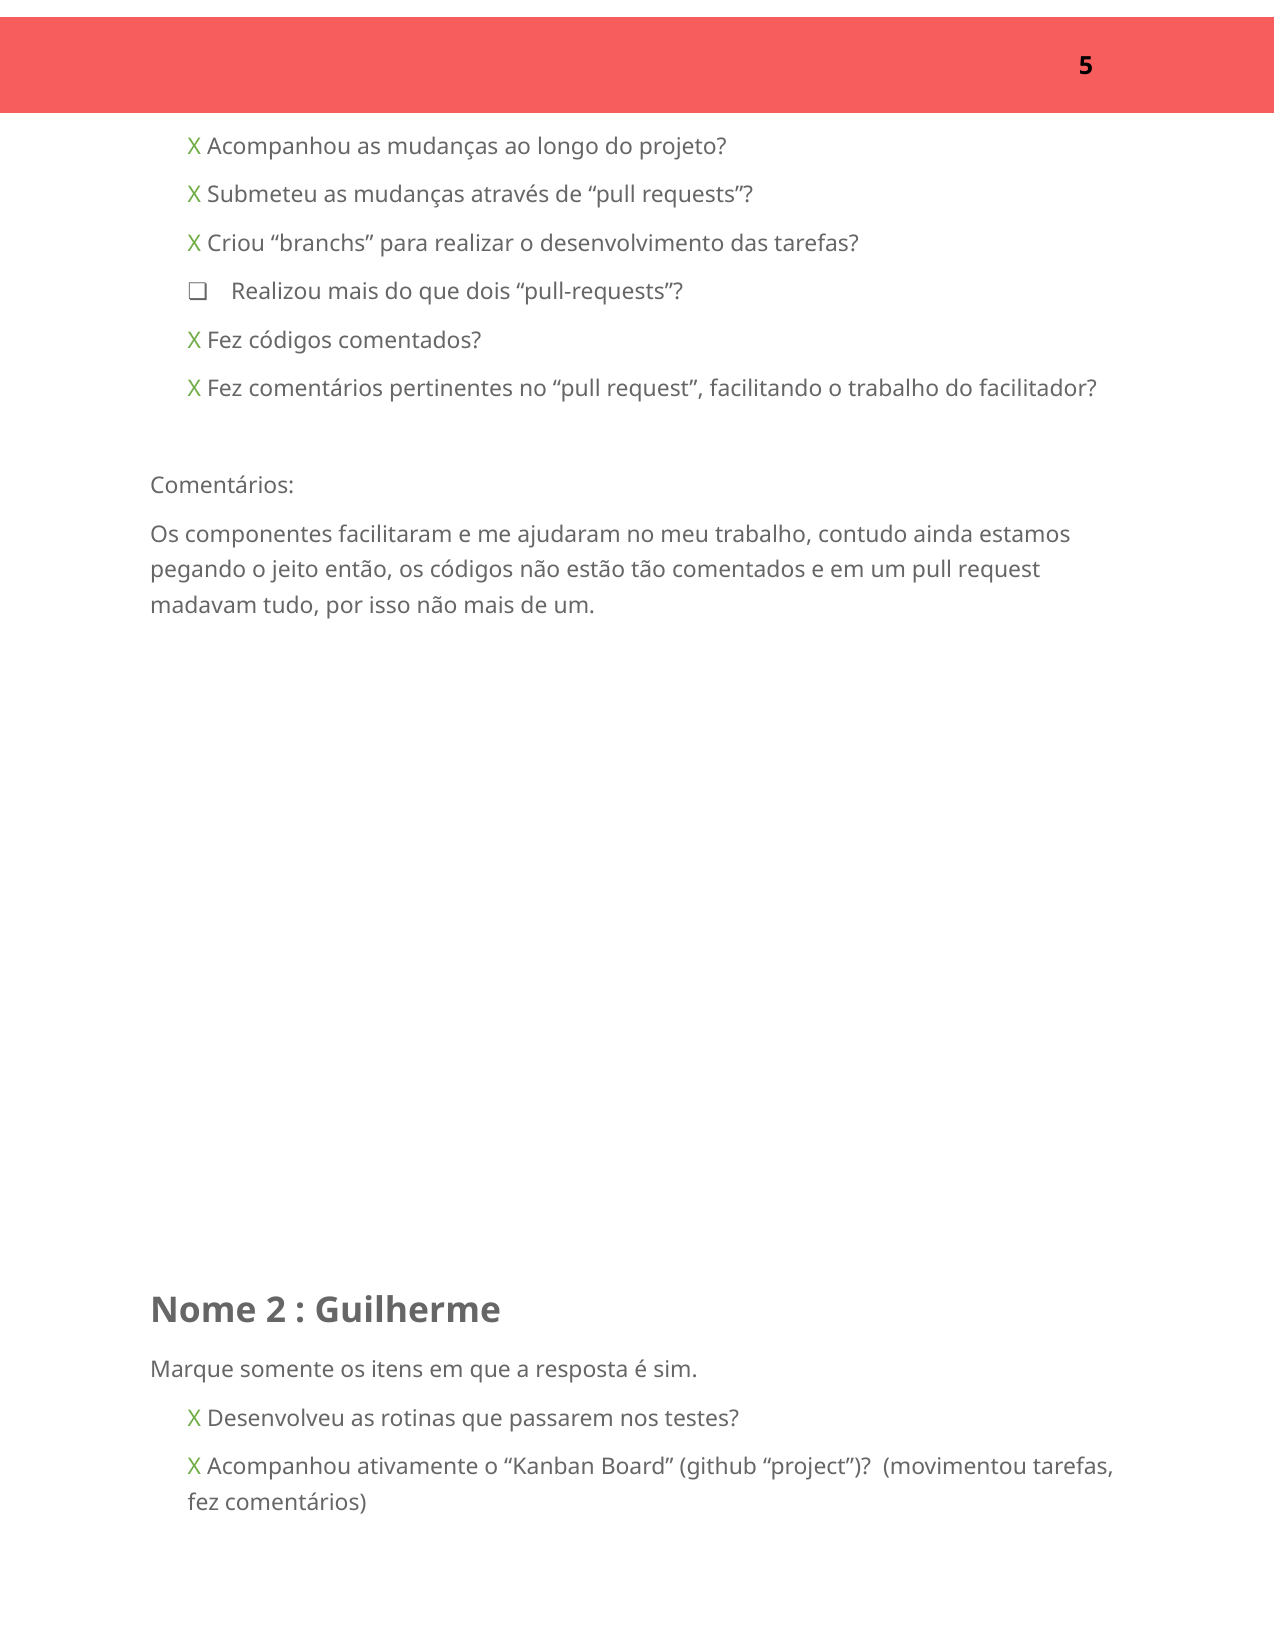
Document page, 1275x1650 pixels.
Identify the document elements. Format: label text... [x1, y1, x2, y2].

text X Criou “branchs” para realizar o desenvolvimento das tarefas? [187, 227, 1125, 258]
text X Fez comentários pertinentes no “pull request”, facilitando o trabalho do facilitador? [187, 372, 1125, 403]
list Realizou mais do que dois “pull-requests”? [187, 275, 1125, 307]
text X Acompanhou as mudanças ao longo do projeto? [187, 130, 1125, 161]
text Os componentes facilitaram e me ajudaram no meu trabalho, contudo ainda estamos pegando o jeito então, os códigos não estão tão comentados e em um pull request madavam tudo, por isso não mais de um. [150, 517, 1125, 621]
text X Fez códigos comentados? [187, 324, 1125, 355]
text X Desenvolveu as rotinas que passarem nos testes? [187, 1402, 1125, 1433]
text Comentários: [150, 469, 1125, 500]
text X Acompanhou ativamente o “Kanban Board” (github “project”)? (movimentou tarefas, fez comentários) [187, 1450, 1125, 1517]
text X Submeteu as mudanças através de “pull requests”? [187, 178, 1125, 210]
text Marque somente os itens em que a resposta é sim. [150, 1353, 1125, 1384]
subtitle Nome 2 : Guilherme [150, 1284, 1125, 1332]
